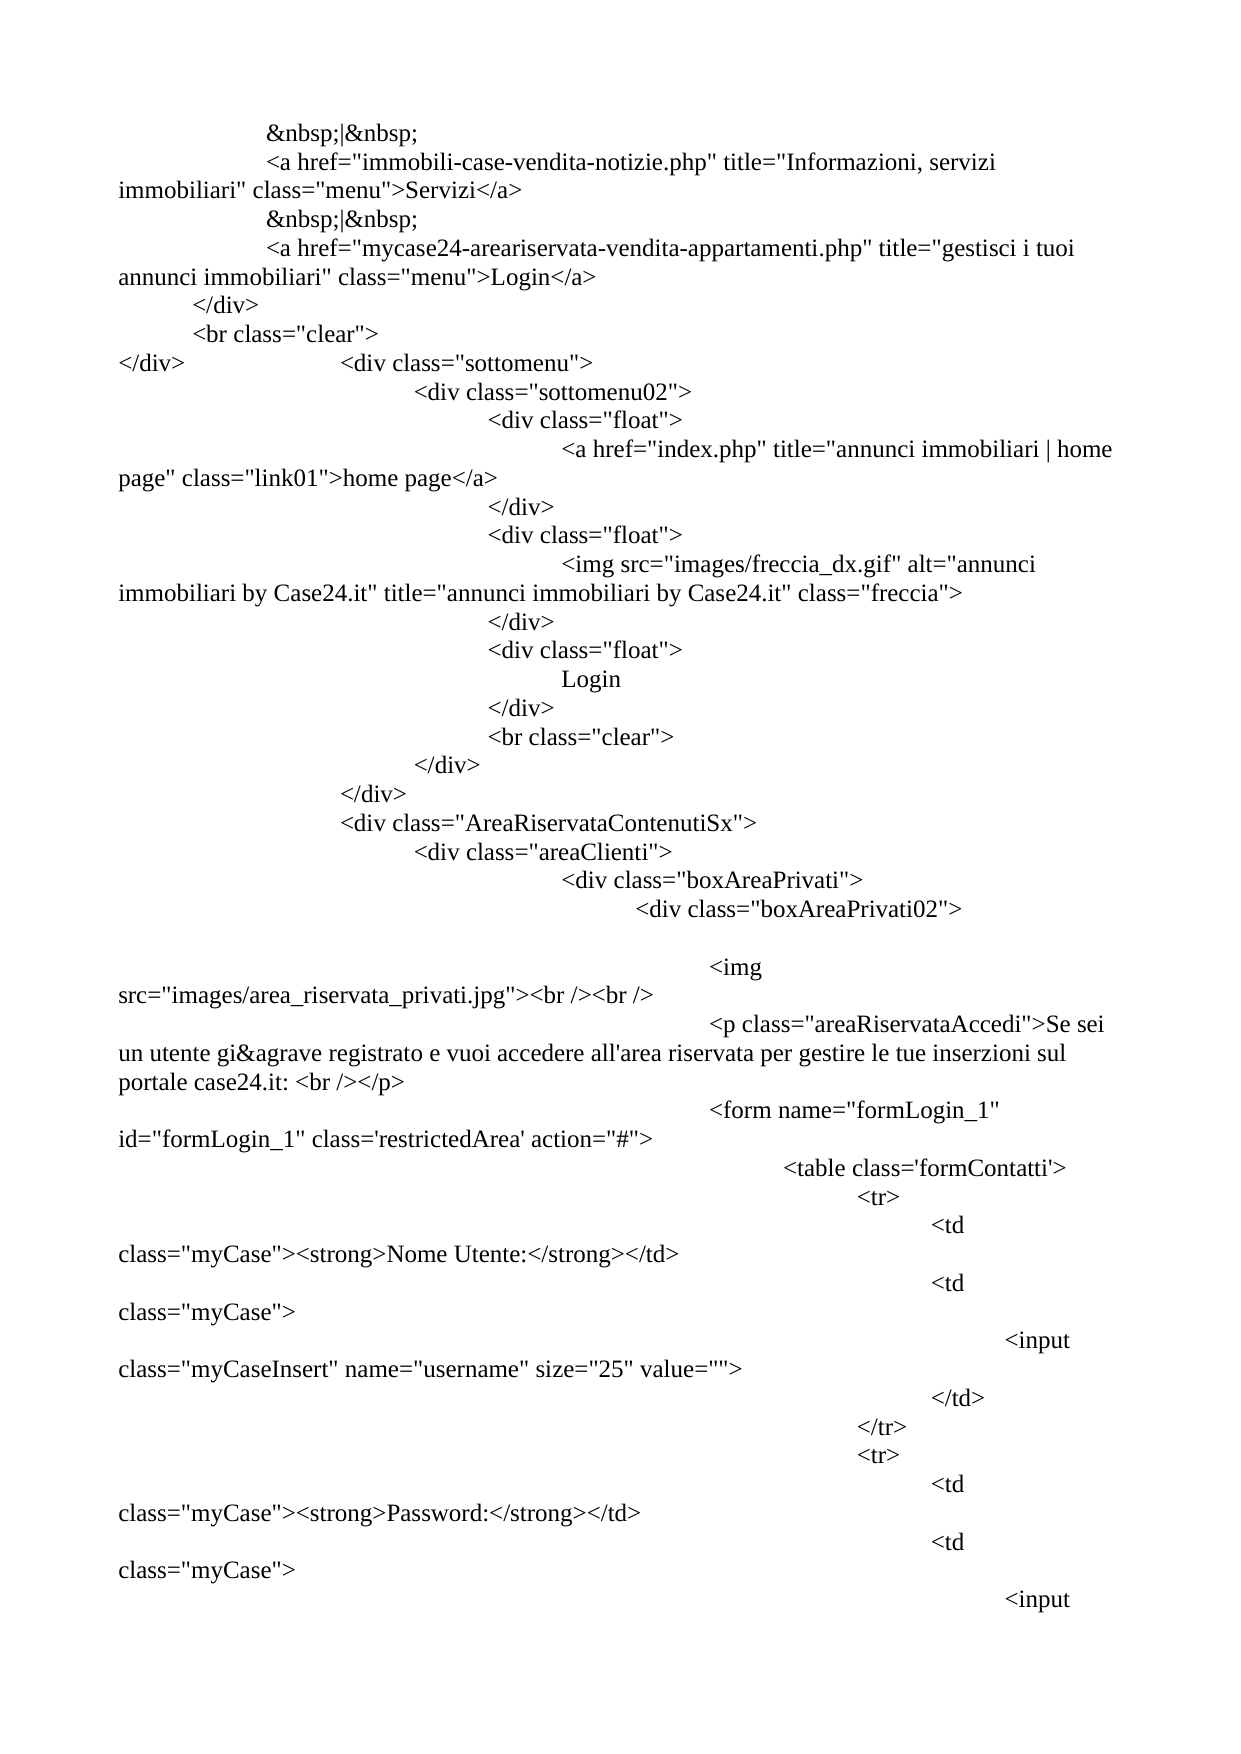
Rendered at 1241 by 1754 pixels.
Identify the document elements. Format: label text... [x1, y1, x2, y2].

text &nbsp;|&nbsp; <a href="immobili-case-vendita-notizie.php" title="Informazioni, servizi immobiliari" class="menu">Servizi</a> &nbsp;|&nbsp; <a href="mycase24-areariservata-vendita-appartamenti.php" title="gestisci i tuoi annunci immobiliari" class="menu">Login</a> </div> <br class="clear"> </div> <div class="sottomenu"> <div class="sottomenu02"> <div class="float"> <a href="index.php" title="annunci immobiliari | home page" class="link01">home page</a> </div> <div class="float"> <img src="images/freccia_dx.gif" alt="annunci immobiliari by Case24.it" title="annunci immobiliari by Case24.it" class="freccia"> </div> <div class="float"> Login </div> <br class="clear"> </div> </div> <div class="AreaRiservataContenutiSx"> <div class="areaClienti"> <div class="boxAreaPrivati"> <div class="boxAreaPrivati02"> <img src="images/area_riservata_privati.jpg"><br /><br /> <p class="areaRiservataAccedi">Se sei un utente gi&agrave registrato e vuoi accedere all'area riservata per gestire le tue inserzioni sul portale case24.it: <br /></p> <form name="formLogin_1" id="formLogin_1" class='restrictedArea' action="#"> <table class='formContatti'> <tr> <td class="myCase"><strong>Nome Utente:</strong></td> <td class="myCase"> <input class="myCaseInsert" name="username" size="25" value=""> </td> </tr> <tr> <td class="myCase"><strong>Password:</strong></td> <td class="myCase"> <input [118, 118, 1122, 1613]
